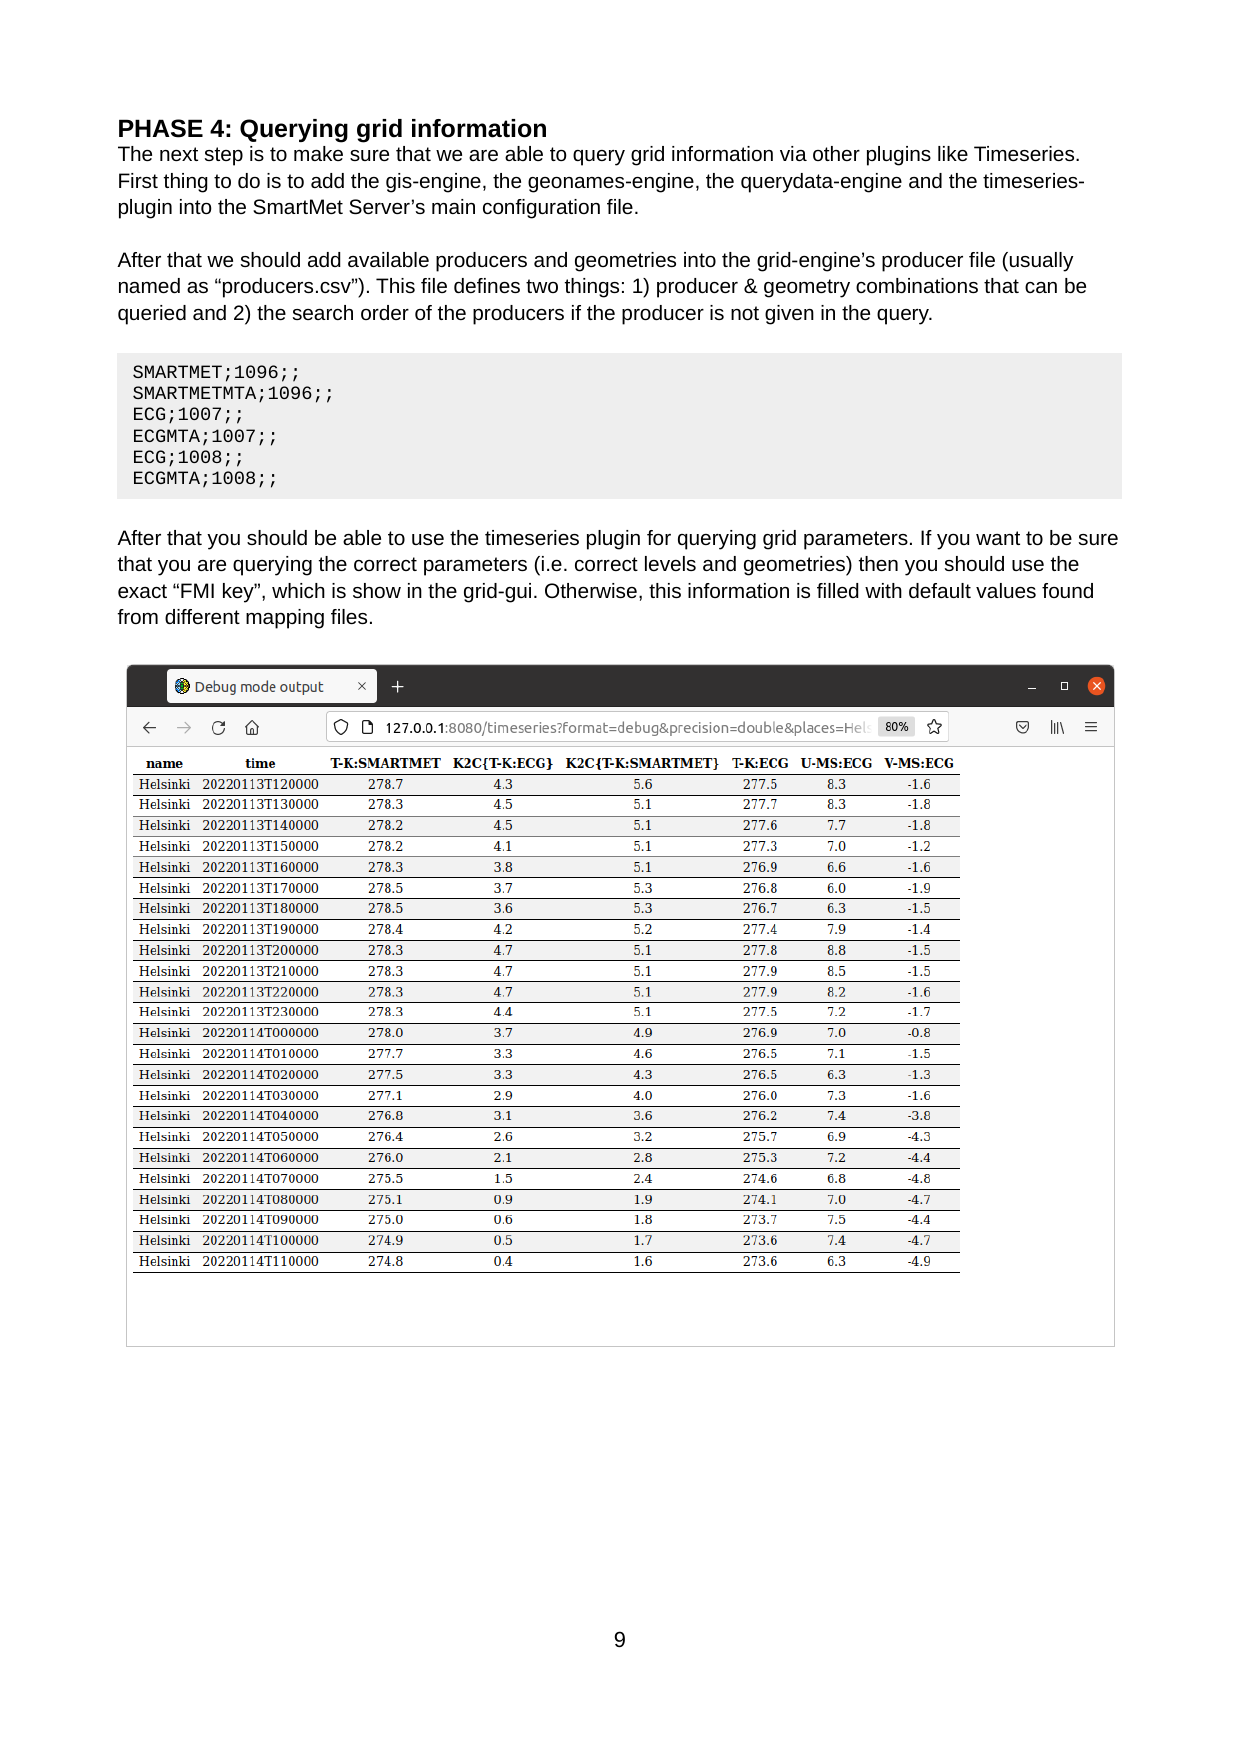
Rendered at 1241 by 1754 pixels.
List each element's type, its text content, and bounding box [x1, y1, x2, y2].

text After that you should be able to use the timeseries plugin for querying grid parameters. If you want to be sure that you are querying the correct parameters (i.e. correct levels and geometries) then you should use the exact “FMI key”, which is show in the grid-gui. Otherwise, this information is filled with default values found from different mapping files. [117, 526, 1122, 629]
text The next step is to make sure that we are able to query grid information via other plugins like Timeseries. First thing to do is to add the gis-engine, the geonames-engine, the querydata-engine and the timeseries-plugin into the SmartMet Server’s main configuration file. [117, 142, 1122, 219]
text SMARTMET;1096;; [117, 363, 1122, 384]
text ECG;1008;; [117, 448, 1122, 469]
text ECGMTA;1008;; [117, 469, 1122, 490]
text ECG;1007;; [117, 405, 1122, 426]
subtitle PHASE 4: Querying grid information [117, 113, 1122, 142]
text After that we should add available producers and geometries into the grid-engine’s producer file (usually named as “producers.csv”). This file defines two things: 1) producer & geometry combinations that can be queried and 2) the search order of the producers if the producer is not given in the query. [117, 248, 1122, 324]
text ECGMTA;1007;; [117, 426, 1122, 448]
text SMARTMETMTA;1096;; [117, 384, 1122, 405]
